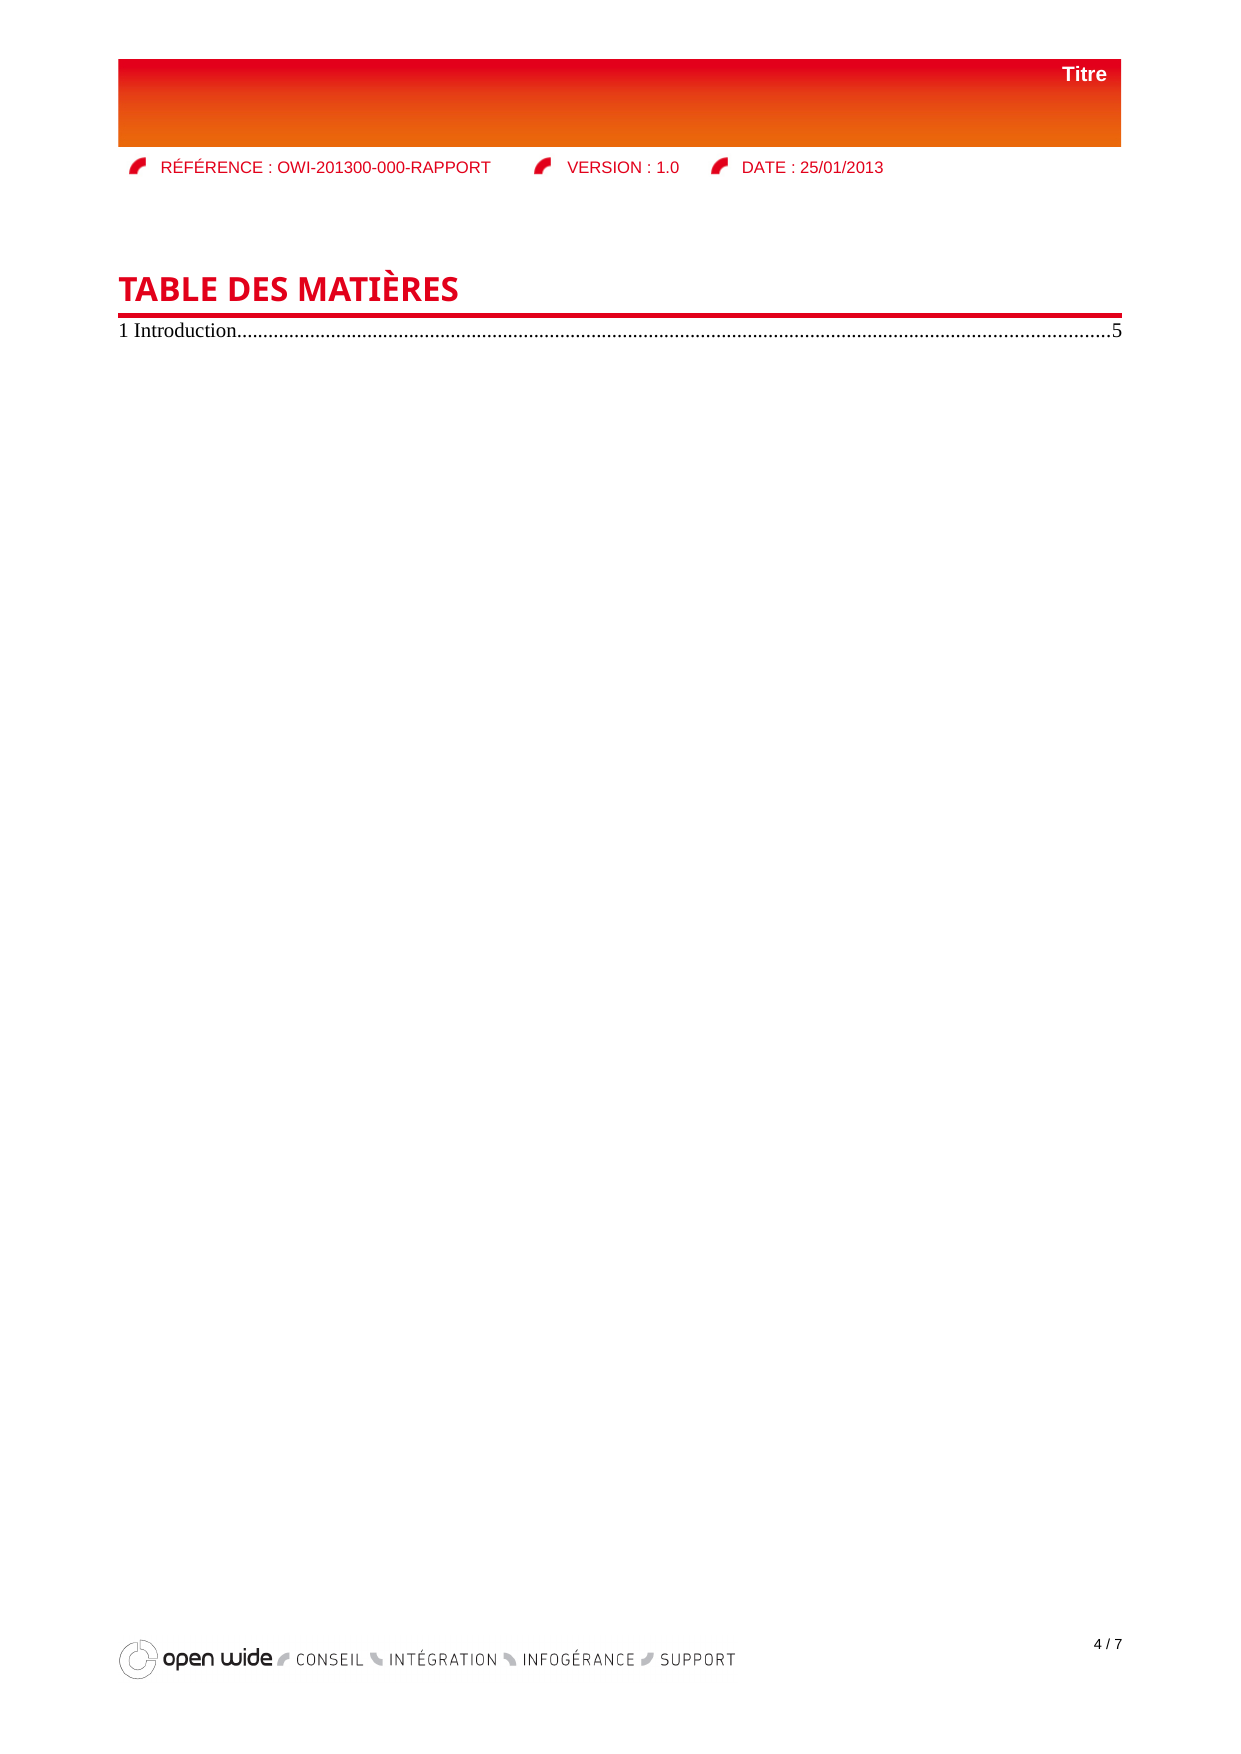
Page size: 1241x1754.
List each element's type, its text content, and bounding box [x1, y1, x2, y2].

subtitle Table des matières [118, 266, 1122, 313]
picture [708, 153, 732, 177]
picture [126, 153, 150, 177]
text 1 Introduction 5 [118, 318, 1122, 342]
picture [531, 153, 555, 177]
